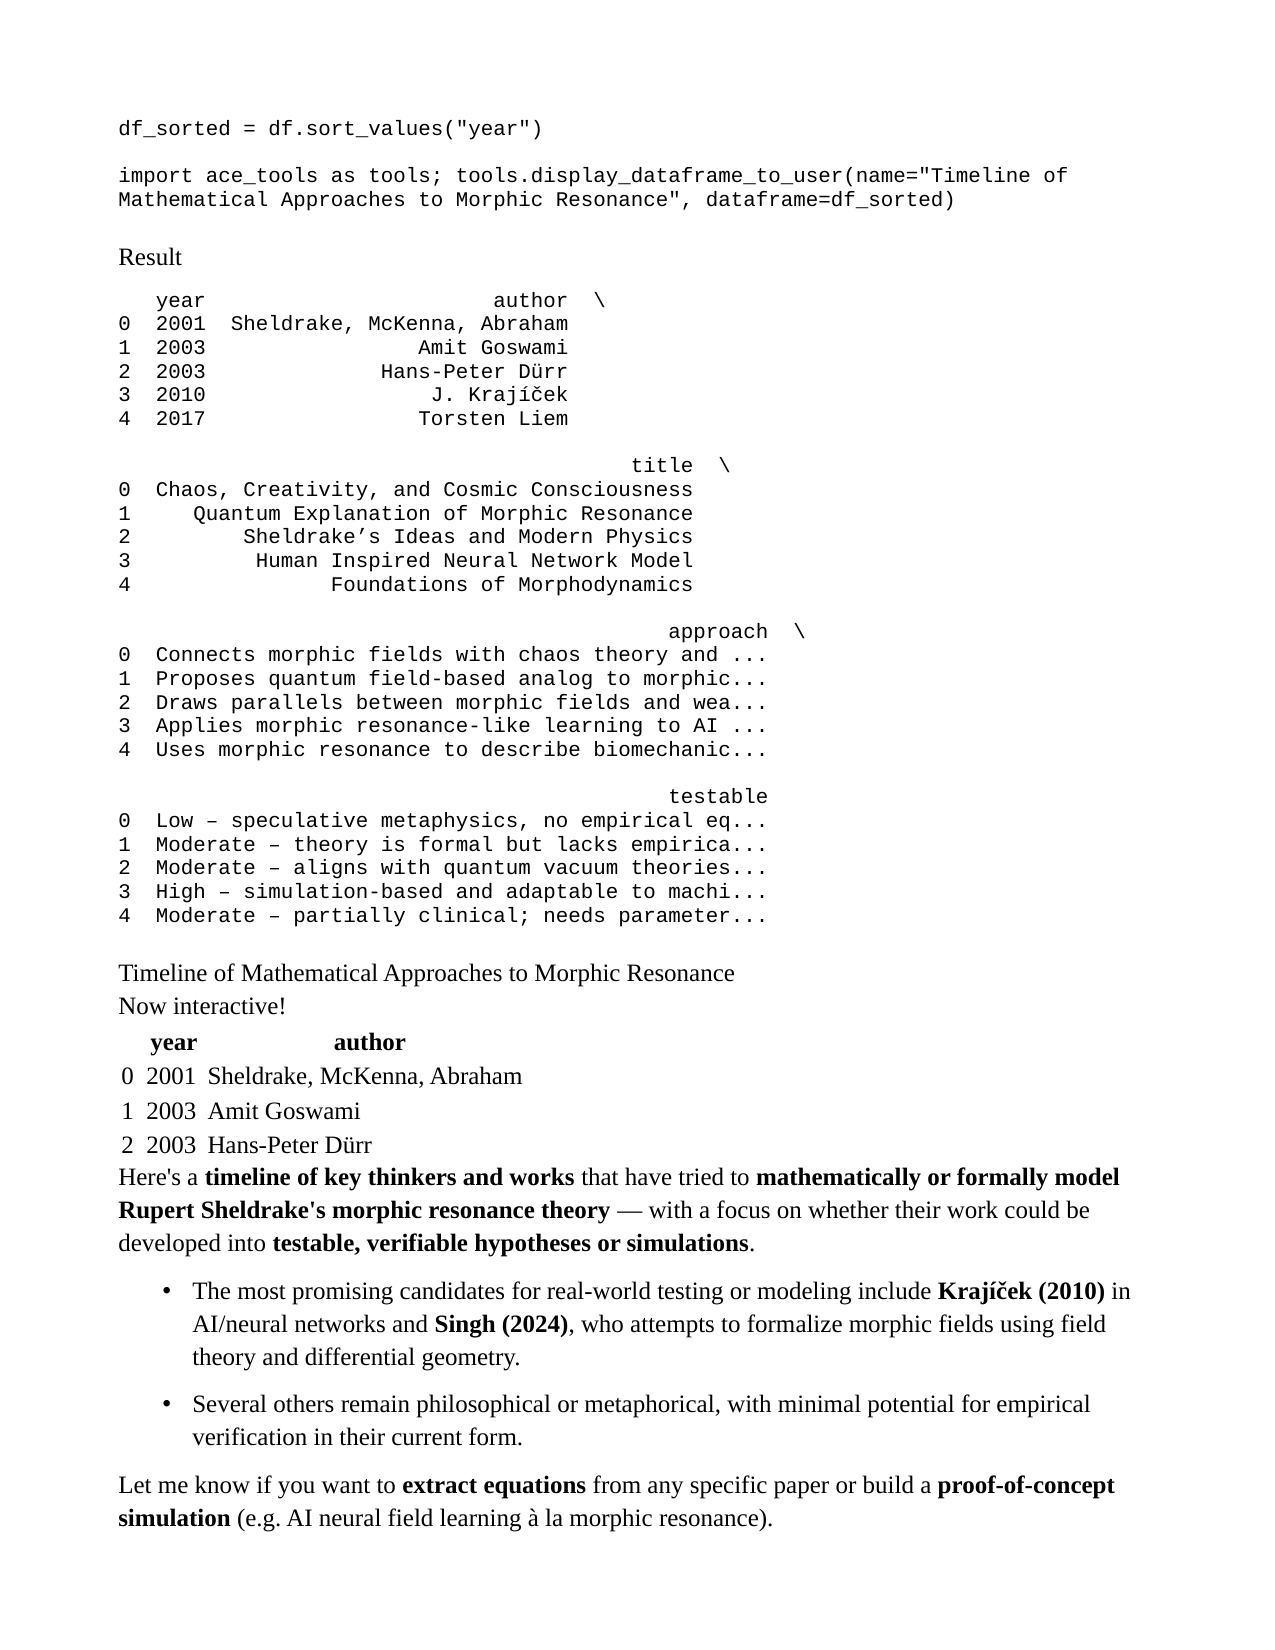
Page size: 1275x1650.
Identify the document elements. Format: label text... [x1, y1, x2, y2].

text Timeline of Mathematical Approaches to Morphic Resonance [118, 958, 1157, 986]
text 3 Applies morphic resonance-like learning to AI ... [118, 715, 1157, 739]
text 4 2017 Torsten Liem [118, 408, 1157, 432]
text 1 Proposes quantum field-based analog to morphic... [118, 668, 1157, 692]
text 0 Chaos, Creativity, and Cosmic Consciousness [118, 479, 1157, 503]
text import ace_tools as tools; tools.display_dataframe_to_user(name="Timeline of Mathematical Approaches to Morphic Resonance", dataframe=df_sorted) [118, 165, 1157, 213]
text 4 Uses morphic resonance to describe biomechanic... [118, 739, 1157, 763]
text Let me know if you want to extract equations from any specific paper or build a proof-of-concept simulation (e.g. AI neural field learning à la morphic resonance). [118, 1470, 1157, 1532]
text 0 2001 Sheldrake, McKenna, Abraham [118, 313, 1157, 337]
text 3 High – simulation-based and adaptable to machi... [118, 881, 1157, 904]
table_cell Sheldrake, McKenna, Abraham [204, 1058, 535, 1093]
table_cell 2003 [143, 1093, 204, 1127]
text 0 Low – speculative metaphysics, no empirical eq... [118, 810, 1157, 834]
text year author \ [118, 290, 1157, 313]
text Here's a timeline of key thinkers and works that have tried to mathematically or formally model Rupert Sheldrake's morphic resonance theory — with a focus on whether their work could be developed into testable, verifiable hypotheses or simulations. [118, 1162, 1157, 1257]
text 3 2010 J. Krajíček [118, 384, 1157, 408]
table_cell Hans-Peter Dürr [204, 1128, 535, 1162]
text Now interactive! [118, 991, 1157, 1019]
table_cell Amit Goswami [204, 1093, 535, 1127]
table_header author [204, 1024, 535, 1058]
table_cell 2 [118, 1128, 143, 1162]
text 4 Moderate – partially clinical; needs parameter... [118, 904, 1157, 928]
text 2 2003 Hans-Peter Dürr [118, 361, 1157, 384]
text approach \ [118, 621, 1157, 644]
text 3 Human Inspired Neural Network Model [118, 550, 1157, 573]
text 2 Moderate – aligns with quantum vacuum theories... [118, 857, 1157, 881]
text testable [118, 786, 1157, 810]
table_header [118, 1024, 143, 1058]
text 4 Foundations of Morphodynamics [118, 573, 1157, 597]
table_cell 0 [118, 1058, 143, 1093]
text Result [118, 242, 1157, 271]
list The most promising candidates for real-world testing or modeling include Krajíček (2010) in AI/neural networks and Singh (2024), who attempts to formalize morphic fields using field theory and differential geometry. [162, 1276, 1157, 1371]
text title \ [118, 455, 1157, 479]
text 1 Quantum Explanation of Morphic Resonance [118, 503, 1157, 526]
list Several others remain philosophical or metaphorical, with minimal potential for empirical verification in their current form. [162, 1389, 1157, 1451]
text df_sorted = df.sort_values("year") [118, 118, 1157, 142]
text 1 Moderate – theory is formal but lacks empirica... [118, 834, 1157, 857]
text 2 Sheldrake’s Ideas and Modern Physics [118, 526, 1157, 550]
text 2 Draws parallels between morphic fields and wea... [118, 692, 1157, 715]
text 1 2003 Amit Goswami [118, 337, 1157, 361]
table_cell 2003 [143, 1128, 204, 1162]
table_cell 2001 [143, 1058, 204, 1093]
table_header year [143, 1024, 204, 1058]
text 0 Connects morphic fields with chaos theory and ... [118, 644, 1157, 668]
table_cell 1 [118, 1093, 143, 1127]
